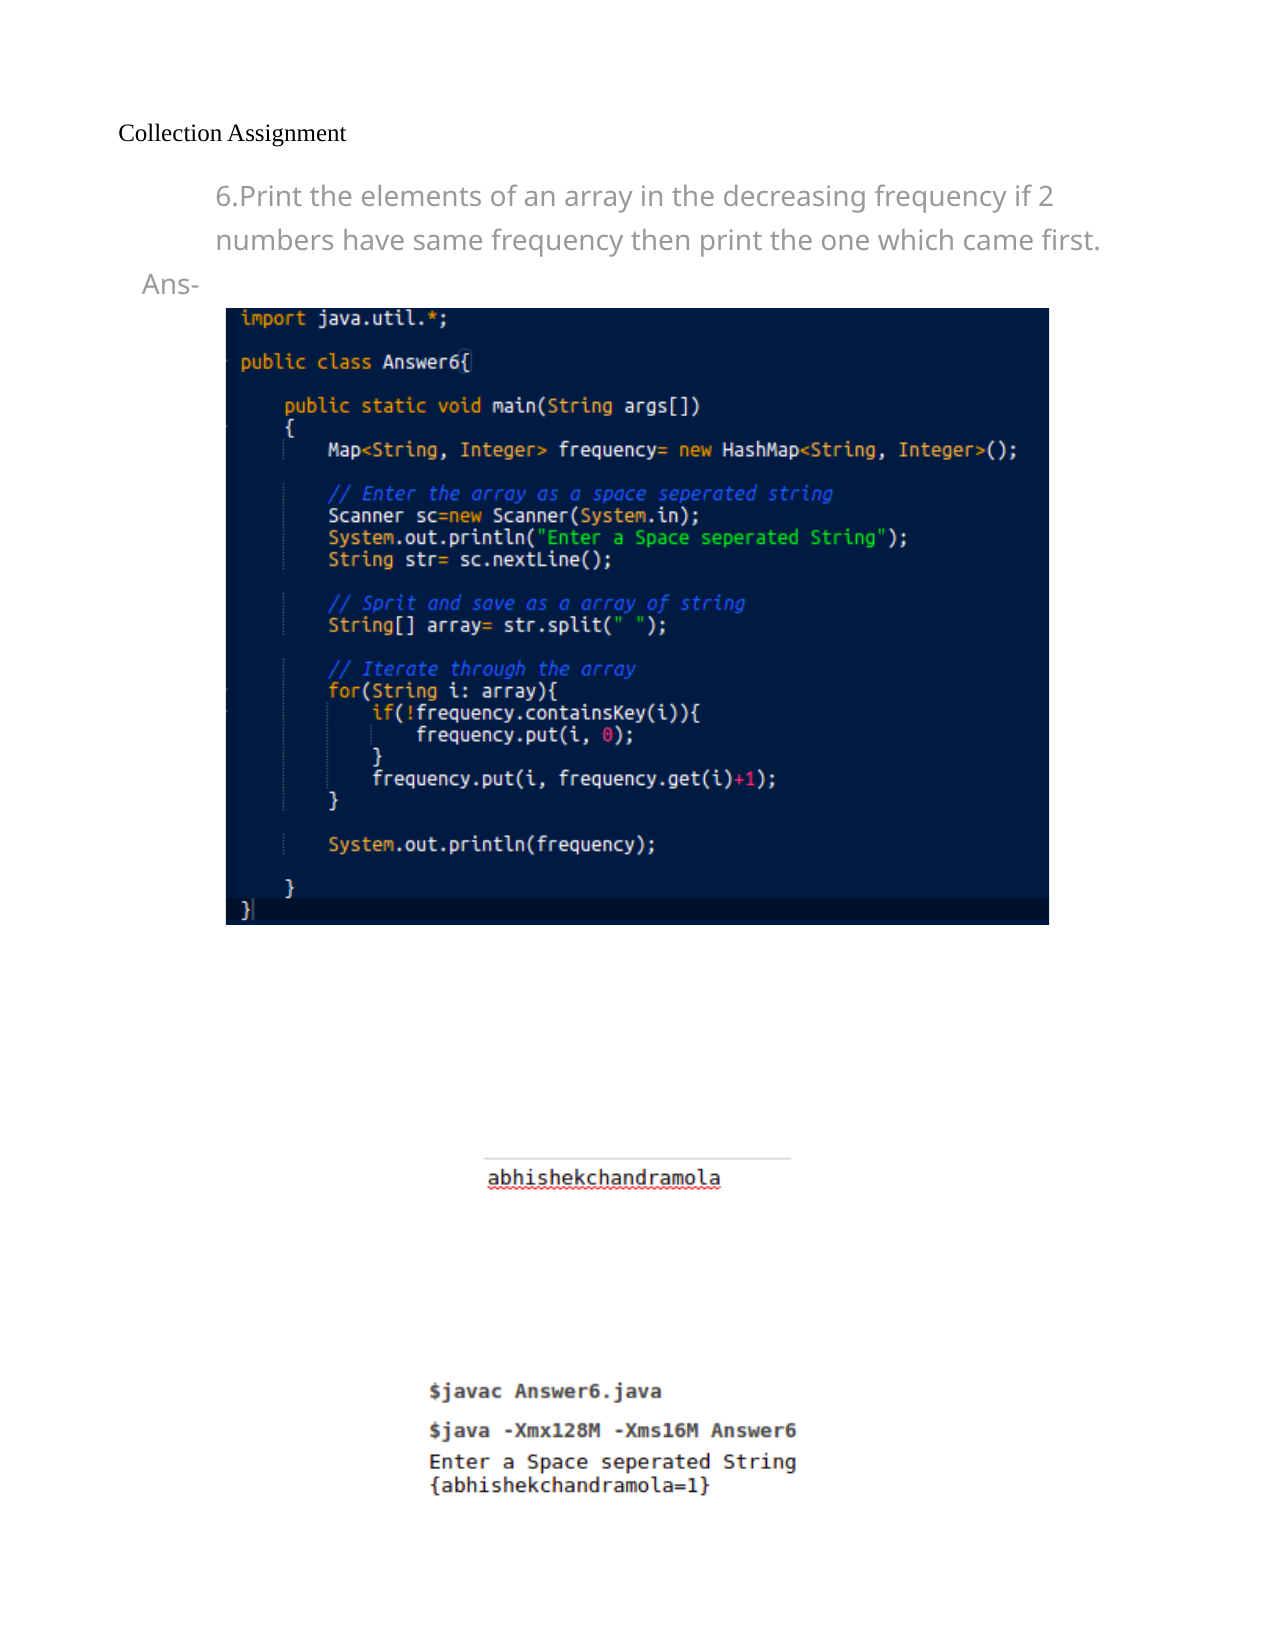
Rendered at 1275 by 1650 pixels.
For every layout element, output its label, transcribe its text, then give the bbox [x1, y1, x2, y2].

text Ans- [142, 264, 1157, 303]
picture [426, 1370, 849, 1549]
picture [483, 1155, 792, 1229]
list Print the elements of an array in the decreasing frequency if 2 numbers have same frequency then print the one which came first. [142, 176, 1157, 259]
picture [225, 308, 1050, 925]
